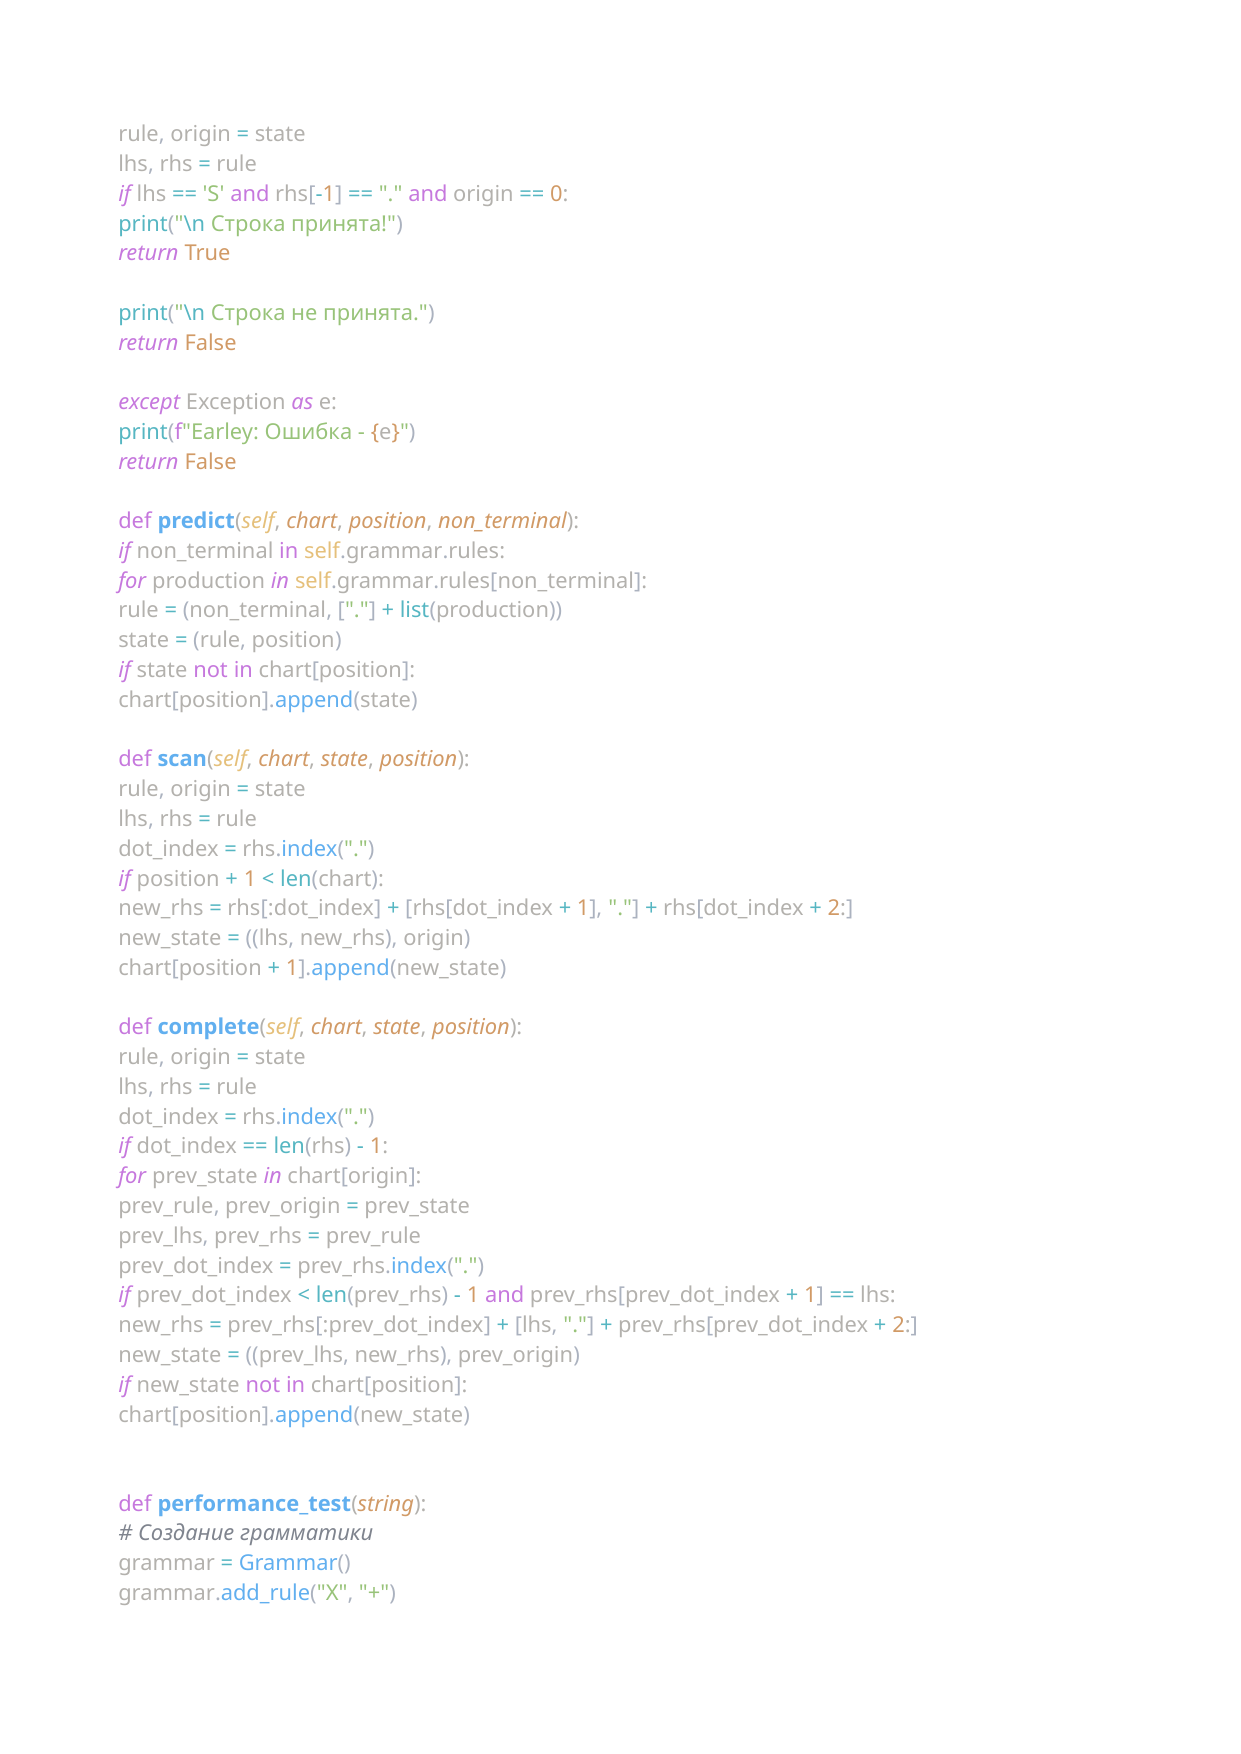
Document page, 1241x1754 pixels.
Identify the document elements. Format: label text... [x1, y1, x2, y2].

text rule, origin = state [118, 1041, 1122, 1071]
text return False [118, 327, 1122, 356]
text dot_index = rhs.index(".") [118, 833, 1122, 862]
text state = (rule, position) [118, 624, 1122, 654]
text chart[position].append(state) [118, 684, 1122, 714]
text lhs, rhs = rule [118, 1071, 1122, 1101]
text return False [118, 446, 1122, 475]
text def predict(self, chart, position, non_terminal): [118, 505, 1122, 535]
text prev_rule, prev_origin = prev_state [118, 1190, 1122, 1220]
text print("\n Строка принята!") [118, 207, 1122, 237]
text return True [118, 237, 1122, 267]
text chart[position].append(new_state) [118, 1399, 1122, 1428]
text lhs, rhs = rule [118, 803, 1122, 833]
text new_state = ((lhs, new_rhs), origin) [118, 922, 1122, 952]
text rule, origin = state [118, 118, 1122, 148]
text for production in self.grammar.rules[non_terminal]: [118, 565, 1122, 594]
text # Создание грамматики [118, 1517, 1122, 1547]
text new_rhs = rhs[:dot_index] + [rhs[dot_index + 1], "."] + rhs[dot_index + 2:] [118, 892, 1122, 922]
text prev_dot_index = prev_rhs.index(".") [118, 1250, 1122, 1279]
text if dot_index == len(rhs) - 1: [118, 1131, 1122, 1160]
text if lhs == 'S' and rhs[-1] == "." and origin == 0: [118, 178, 1122, 207]
text prev_lhs, prev_rhs = prev_rule [118, 1220, 1122, 1250]
text grammar = Grammar() [118, 1547, 1122, 1577]
text print("\n Строка не принята.") [118, 297, 1122, 327]
text chart[position + 1].append(new_state) [118, 952, 1122, 982]
text except Exception as e: [118, 386, 1122, 416]
text for prev_state in chart[origin]: [118, 1160, 1122, 1190]
text if new_state not in chart[position]: [118, 1369, 1122, 1399]
text def complete(self, chart, state, position): [118, 1011, 1122, 1041]
text if state not in chart[position]: [118, 654, 1122, 684]
text def scan(self, chart, state, position): [118, 743, 1122, 773]
text rule, origin = state [118, 773, 1122, 803]
text new_rhs = prev_rhs[:prev_dot_index] + [lhs, "."] + prev_rhs[prev_dot_index + 2:] [118, 1309, 1122, 1339]
text grammar.add_rule("X", "+") [118, 1577, 1122, 1607]
text print(f"Earley: Ошибка - {e}") [118, 416, 1122, 446]
text rule = (non_terminal, ["."] + list(production)) [118, 594, 1122, 624]
text if position + 1 < len(chart): [118, 862, 1122, 892]
text def performance_test(string): [118, 1488, 1122, 1517]
text new_state = ((prev_lhs, new_rhs), prev_origin) [118, 1339, 1122, 1369]
text if non_terminal in self.grammar.rules: [118, 535, 1122, 565]
text dot_index = rhs.index(".") [118, 1101, 1122, 1131]
text lhs, rhs = rule [118, 148, 1122, 178]
text if prev_dot_index < len(prev_rhs) - 1 and prev_rhs[prev_dot_index + 1] == lhs: [118, 1279, 1122, 1309]
